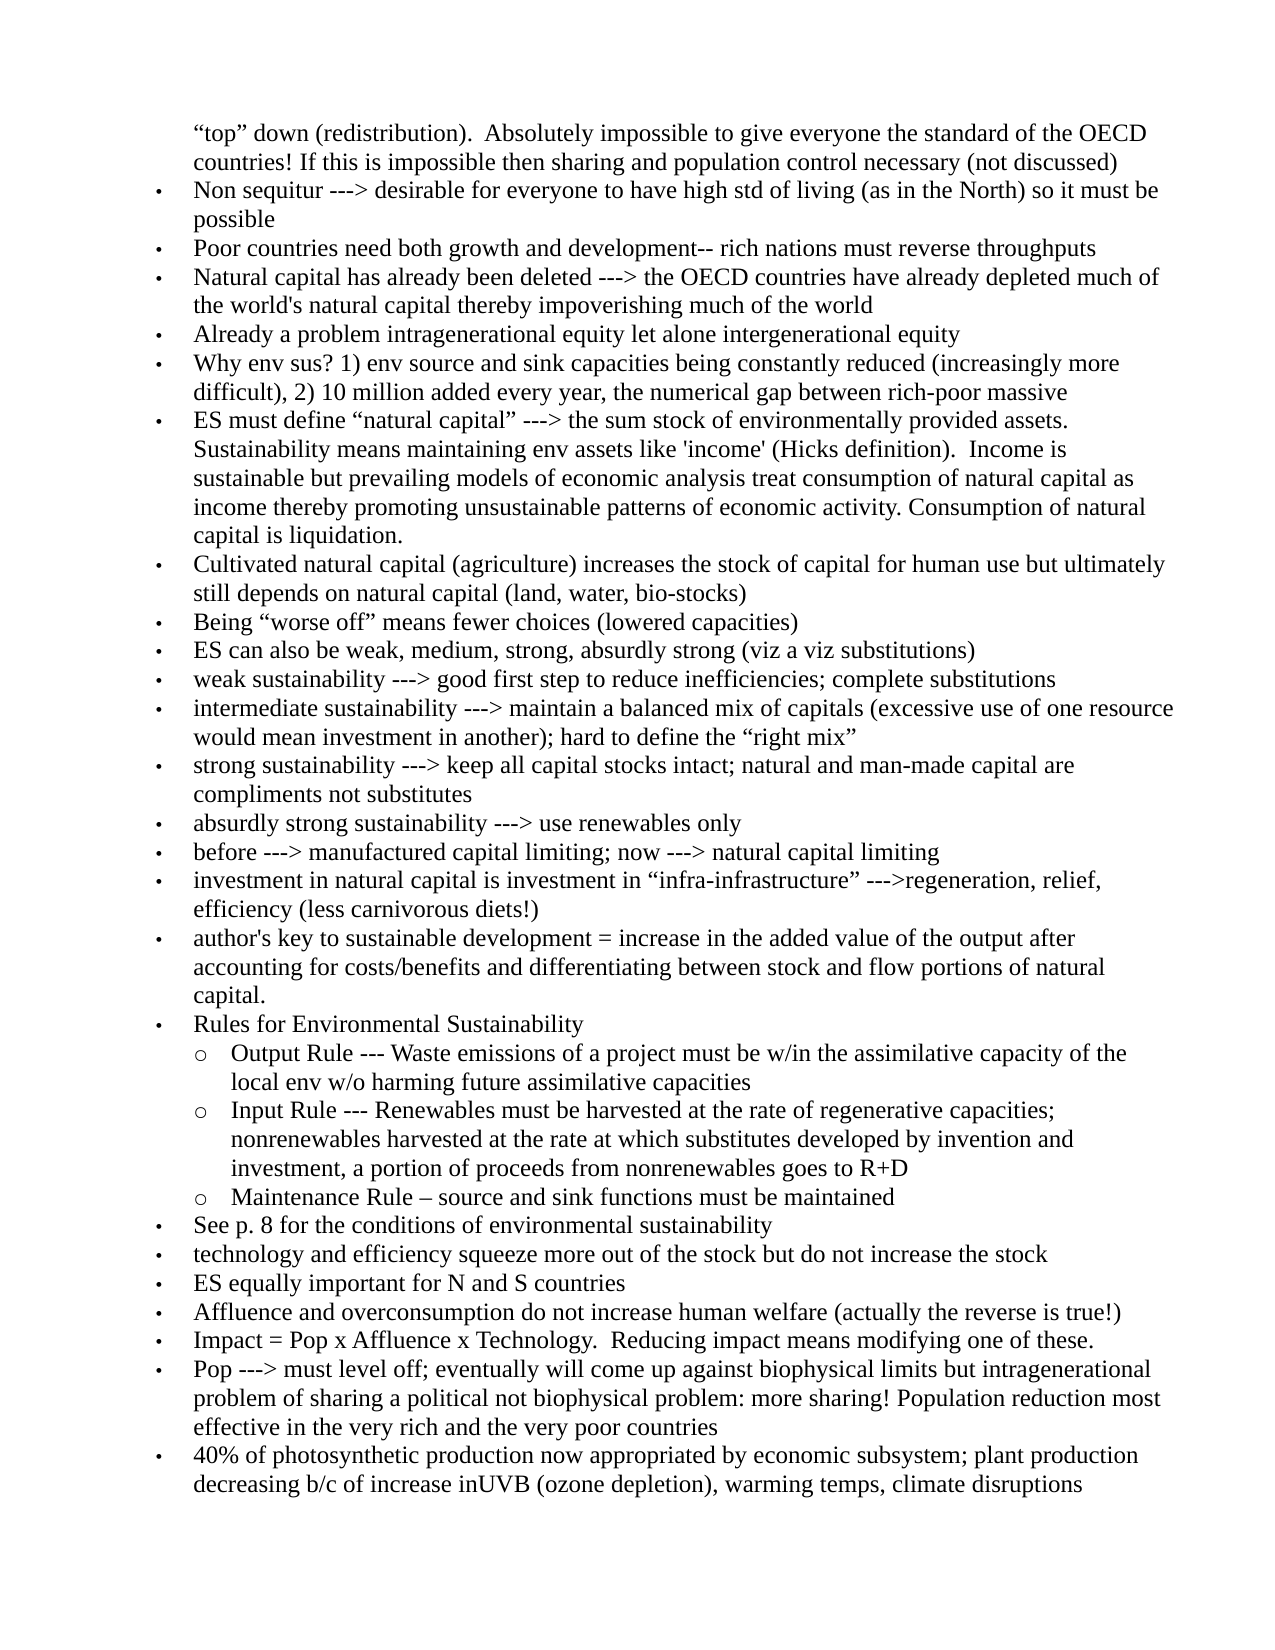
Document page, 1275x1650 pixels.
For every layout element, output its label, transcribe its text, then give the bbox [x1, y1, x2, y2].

list Output Rule --- Waste emissions of a project must be w/in the assimilative capacity of the local env w/o harming future assimilative capacities [193, 1038, 1177, 1096]
list absurdly strong sustainability ---> use renewables only [156, 808, 1177, 837]
list Non sequitur ---> desirable for everyone to have high std of living (as in the North) so it must be possible [156, 176, 1177, 233]
list weak sustainability ---> good first step to reduce inefficiencies; complete substitutions [156, 664, 1177, 693]
list technology and efficiency squeeze more out of the stock but do not increase the stock [156, 1239, 1177, 1268]
list Input Rule --- Renewables must be harvested at the rate of regenerative capacities; nonrenewables harvested at the rate at which substitutes developed by invention and investment, a portion of proceeds from nonrenewables goes to R+D [193, 1096, 1177, 1182]
list Cultivated natural capital (agriculture) increases the stock of capital for human use but ultimately still depends on natural capital (land, water, bio-stocks) [156, 549, 1177, 607]
list Pop ---> must level off; eventually will come up against biophysical limits but intragenerational problem of sharing a political not biophysical problem: more sharing! Population reduction most effective in the very rich and the very poor countries [156, 1354, 1177, 1441]
list intermediate sustainability ---> maintain a balanced mix of capitals (excessive use of one resource would mean investment in another); hard to define the “right mix” [156, 693, 1177, 751]
list ES can also be weak, medium, strong, absurdly strong (viz a viz substitutions) [156, 636, 1177, 664]
list ES equally important for N and S countries [156, 1268, 1177, 1297]
list Maintenance Rule – source and sink functions must be maintained [193, 1182, 1177, 1211]
list 40% of photosynthetic production now appropriated by economic subsystem; plant production decreasing b/c of increase inUVB (ozone depletion), warming temps, climate disruptions [156, 1441, 1177, 1498]
list Impact = Pop x Affluence x Technology. Reducing impact means modifying one of these. [156, 1326, 1177, 1354]
list author's key to sustainable development = increase in the added value of the output after accounting for costs/benefits and differentiating between stock and flow portions of natural capital. [156, 923, 1177, 1009]
list before ---> manufactured capital limiting; now ---> natural capital limiting [156, 837, 1177, 866]
list investment in natural capital is investment in “infra-infrastructure” --->regeneration, relief, efficiency (less carnivorous diets!) [156, 866, 1177, 923]
list Affluence and overconsumption do not increase human welfare (actually the reverse is true!) [156, 1297, 1177, 1326]
list Rules for Environmental Sustainability [156, 1009, 1177, 1038]
list Why env sus? 1) env source and sink capacities being constantly reduced (increasingly more difficult), 2) 10 million added every year, the numerical gap between rich-poor massive [156, 348, 1177, 406]
list Being “worse off” means fewer choices (lowered capacities) [156, 607, 1177, 636]
list Poor countries need both growth and development-- rich nations must reverse throughputs [156, 233, 1177, 262]
list Natural capital has already been deleted ---> the OECD countries have already depleted much of the world's natural capital thereby impoverishing much of the world [156, 262, 1177, 319]
list Already a problem intragenerational equity let alone intergenerational equity [156, 319, 1177, 348]
list ES must define “natural capital” ---> the sum stock of environmentally provided assets. Sustainability means maintaining env assets like 'income' (Hicks definition). Income is sustainable but prevailing models of economic analysis treat consumption of natural capital as income thereby promoting unsustainable patterns of economic activity. Consumption of natural capital is liquidation. [156, 406, 1177, 549]
list See p. 8 for the conditions of environmental sustainability [156, 1211, 1177, 1239]
list “top” down (redistribution). Absolutely impossible to give everyone the standard of the OECD countries! If this is impossible then sharing and population control necessary (not discussed) [156, 118, 1177, 176]
list strong sustainability ---> keep all capital stocks intact; natural and man-made capital are compliments not substitutes [156, 751, 1177, 808]
